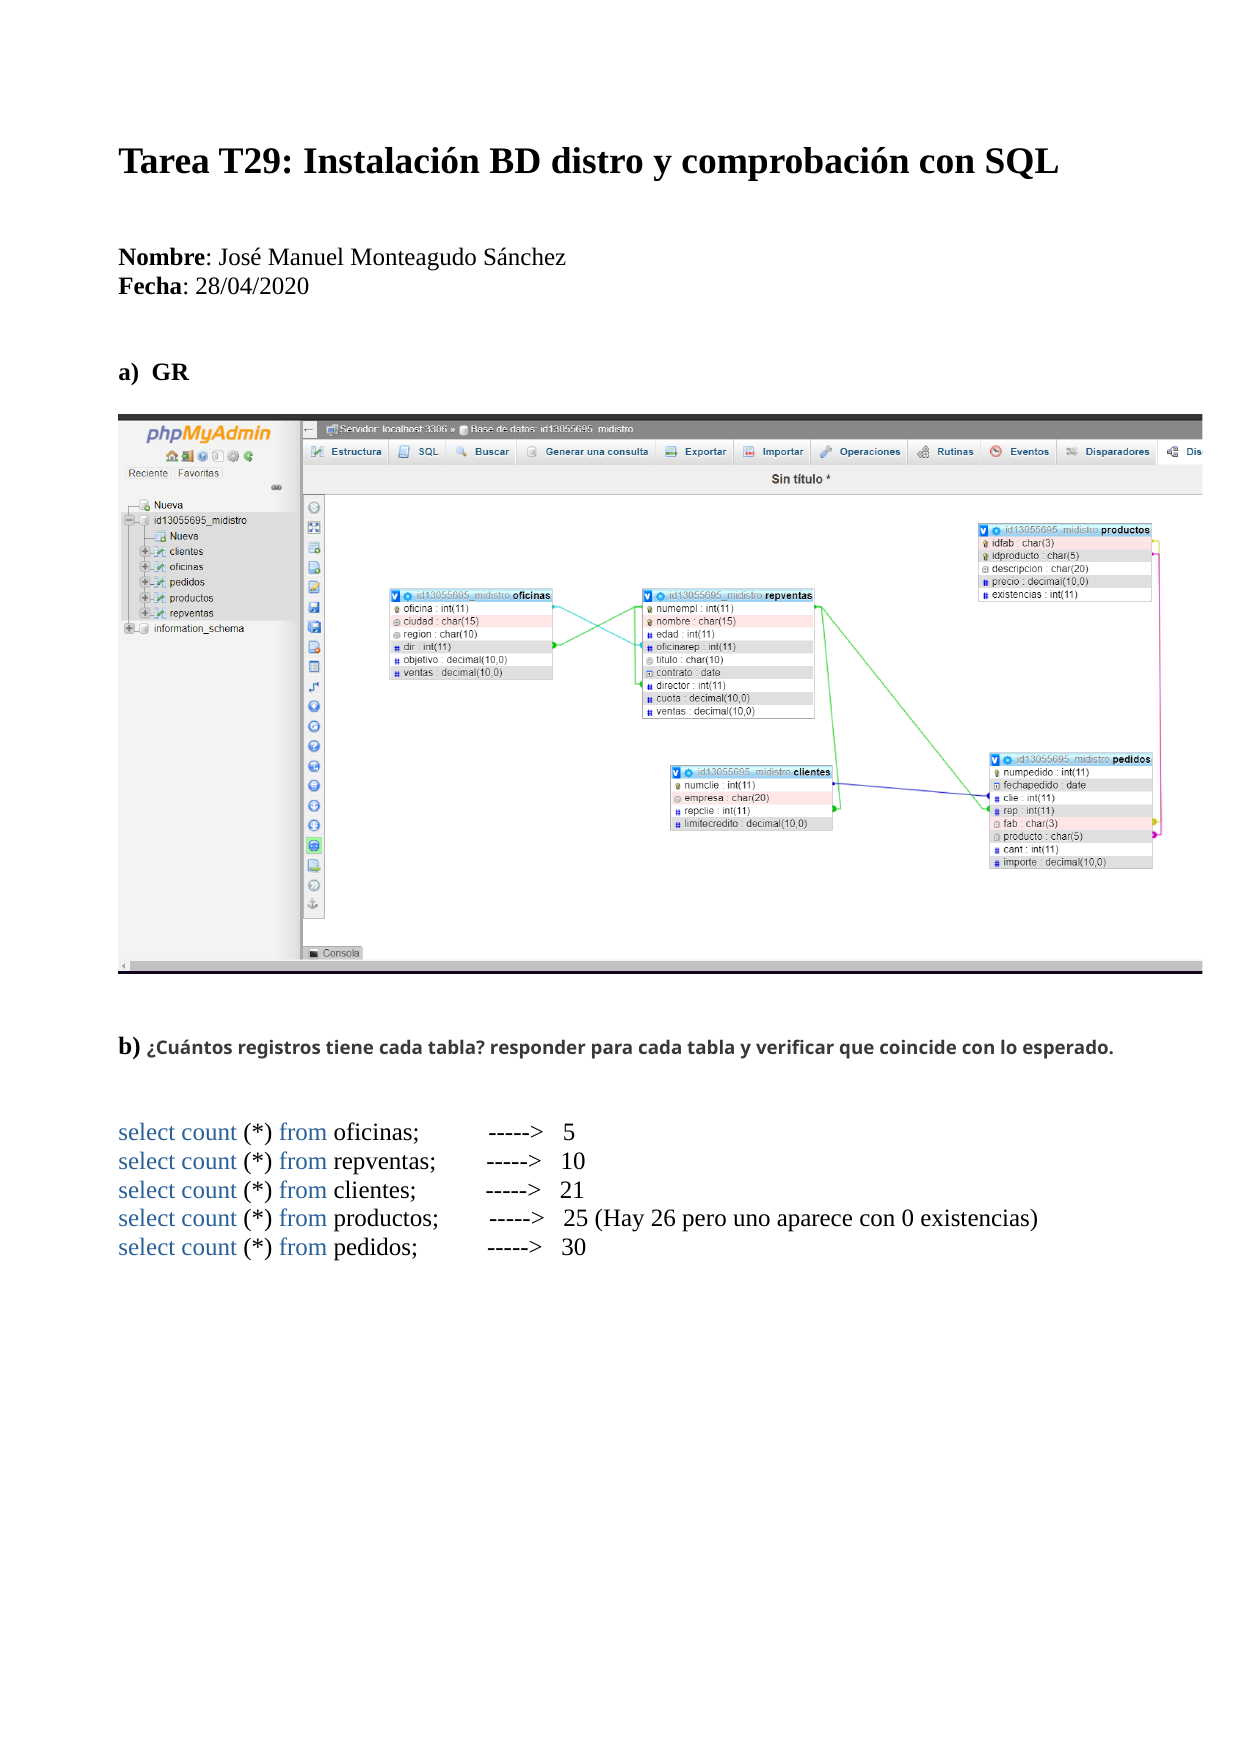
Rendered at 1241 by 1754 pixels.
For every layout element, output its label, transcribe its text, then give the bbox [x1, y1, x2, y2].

text select count (*) from oficinas; -----> 5 [118, 1117, 1122, 1146]
text select count (*) from repventas; -----> 10 [118, 1146, 1122, 1175]
text select count (*) from pedidos; -----> 30 [118, 1232, 1122, 1261]
subtitle Tarea T29: Instalación BD distro y comprobación con SQL [118, 139, 1122, 182]
text a) GR [118, 357, 1122, 386]
text select count (*) from productos; -----> 25 (Hay 26 pero uno aparece con 0 existencias) [118, 1203, 1122, 1232]
text select count (*) from clientes; -----> 21 [118, 1175, 1122, 1203]
text Nombre: José Manuel Monteagudo Sánchez [118, 242, 1122, 271]
text Fecha: 28/04/2020 [118, 271, 1122, 300]
picture [118, 414, 1203, 974]
text b) ¿Cuántos registros tiene cada tabla? responder para cada tabla y verificar que coincide con lo esperado. [118, 1031, 1122, 1060]
